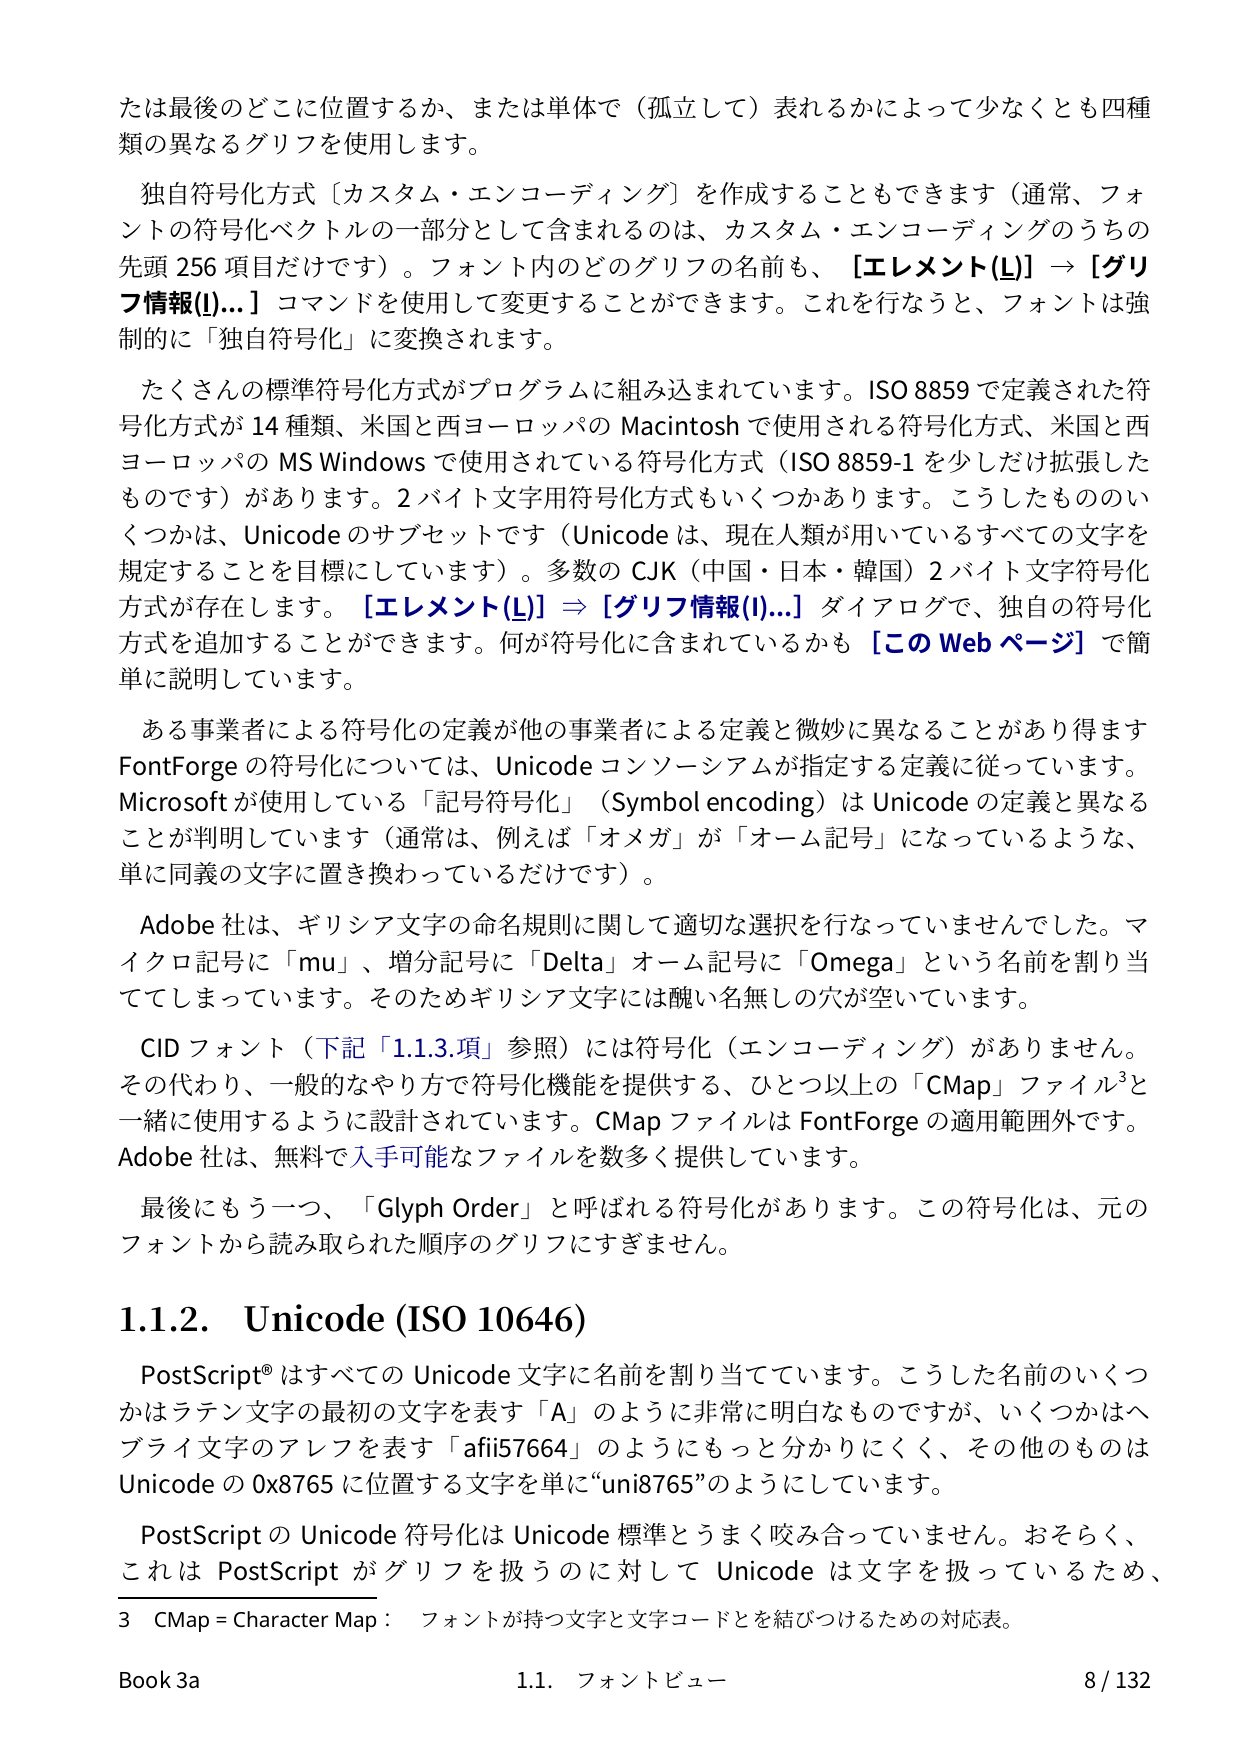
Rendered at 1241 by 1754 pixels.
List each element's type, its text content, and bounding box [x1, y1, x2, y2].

text Adobe 社は、ギリシア文字の命名規則に関して適切な選択を行なっていませんでした。マイクロ記号に「mu」、増分記号に「Delta」オーム記号に「Omega」という名前を割り当ててしまっています。そのためギリシア文字には醜い名無しの穴が空いています。 [118, 906, 1152, 1014]
text PostScript® はすべての Unicode 文字に名前を割り当てています。こうした名前のいくつかはラテン文字の最初の文字を表す「A」のように非常に明白なものですが、いくつかはヘブライ文字のアレフを表す「afii57664」のようにもっと分かりにくく、その他のものは Unicode の 0x8765 に位置する文字を単に“uni8765”のようにしています。 [118, 1356, 1152, 1501]
text CMap = Character Map： フォントが持つ文字と文字コードとを結びつけるための対応表。 [118, 1604, 1152, 1634]
text CIDフォント（下記「1.1.3.項」参照）には符号化（エンコーディング）がありません。 その代わり、一般的なやり方で符号化機能を提供する、ひとつ以上の「CMap」ファイルと一緒に使用するように設計されています。CMap ファイルは FontForge の適用範囲外です。 Adobe 社は、無料で入手可能なファイルを数多く提供しています。 [118, 1029, 1152, 1174]
text 最後にもう一つ、「Glyph Order」と呼ばれる符号化があります。この符号化は、元のフォントから読み取られた順序のグリフにすぎません。 [118, 1188, 1152, 1261]
text たは最後のどこに位置するか、または単体で（孤立して）表れるかによって少なくとも四種類の異なるグリフを使用します。 [118, 88, 1152, 160]
subtitle 1.1.2. Unicode (ISO 10646) [118, 1293, 1152, 1341]
text PostScript の Unicode 符号化は Unicode 標準とうまく咬み合っていません。おそらく、これは PostScript がグリフを扱うのに対して Unicode は文字を扱っているため、PostScript では〔字形が同じ〕「スペース」と「改行なしスペース nobreak space」の区別を行なわない（したがって「改行なしスペース」に符号化番号を割り当てていない）のに対して、Unicode がこの二つを区別しているのが原因でしょう。 [118, 1515, 1152, 1588]
text たくさんの標準符号化方式がプログラムに組み込まれています。ISO 8859 で定義された符号化方式が 14 種類、米国と西ヨーロッパの Macintosh で使用される符号化方式、米国と西ヨーロッパの MS Windows で使用されている符号化方式（ISO 8859-1 を少しだけ拡張したものです）があります。2 バイト文字用符号化方式もいくつかあります。こうしたもののいくつかは、Unicode のサブセットです（Unicode は、現在人類が用いているすべての文字を規定することを目標にしています）。多数の CJK（中国・日本・韓国）2 バイト文字符号化方式が存在します。［エレメント(L)］⇒［グリフ情報(I)...］ダイアログで、独自の符号化方式を追加することができます。何が符号化に含まれているかも［この Web ページ］で簡単に説明しています。 [118, 370, 1152, 696]
text 独自符号化方式〔カスタム・エンコーディング〕を作成することもできます（通常、フォントの符号化ベクトルの一部分として含まれるのは、カスタム・エンコーディングのうちの先頭 256 項目だけです）。フォント内のどのグリフの名前も、［エレメント(L)］→［グリフ情報(I)... ］コマンドを使用して変更することができます。これを行なうと、フォントは強制的に「独自符号化」に変換されます。 [118, 175, 1152, 355]
text ある事業者による符号化の定義が他の事業者による定義と微妙に異なることがあり得ます。FontForge の符号化については、Unicode コンソーシアムが指定する定義に従っています。 Microsoft が使用している「記号符号化」（Symbol encoding）は Unicode の定義と異なることが判明しています（通常は、例えば「オメガ」が「オーム記号」になっているような、単に同義の文字に置き換わっているだけです）。 [118, 711, 1152, 891]
